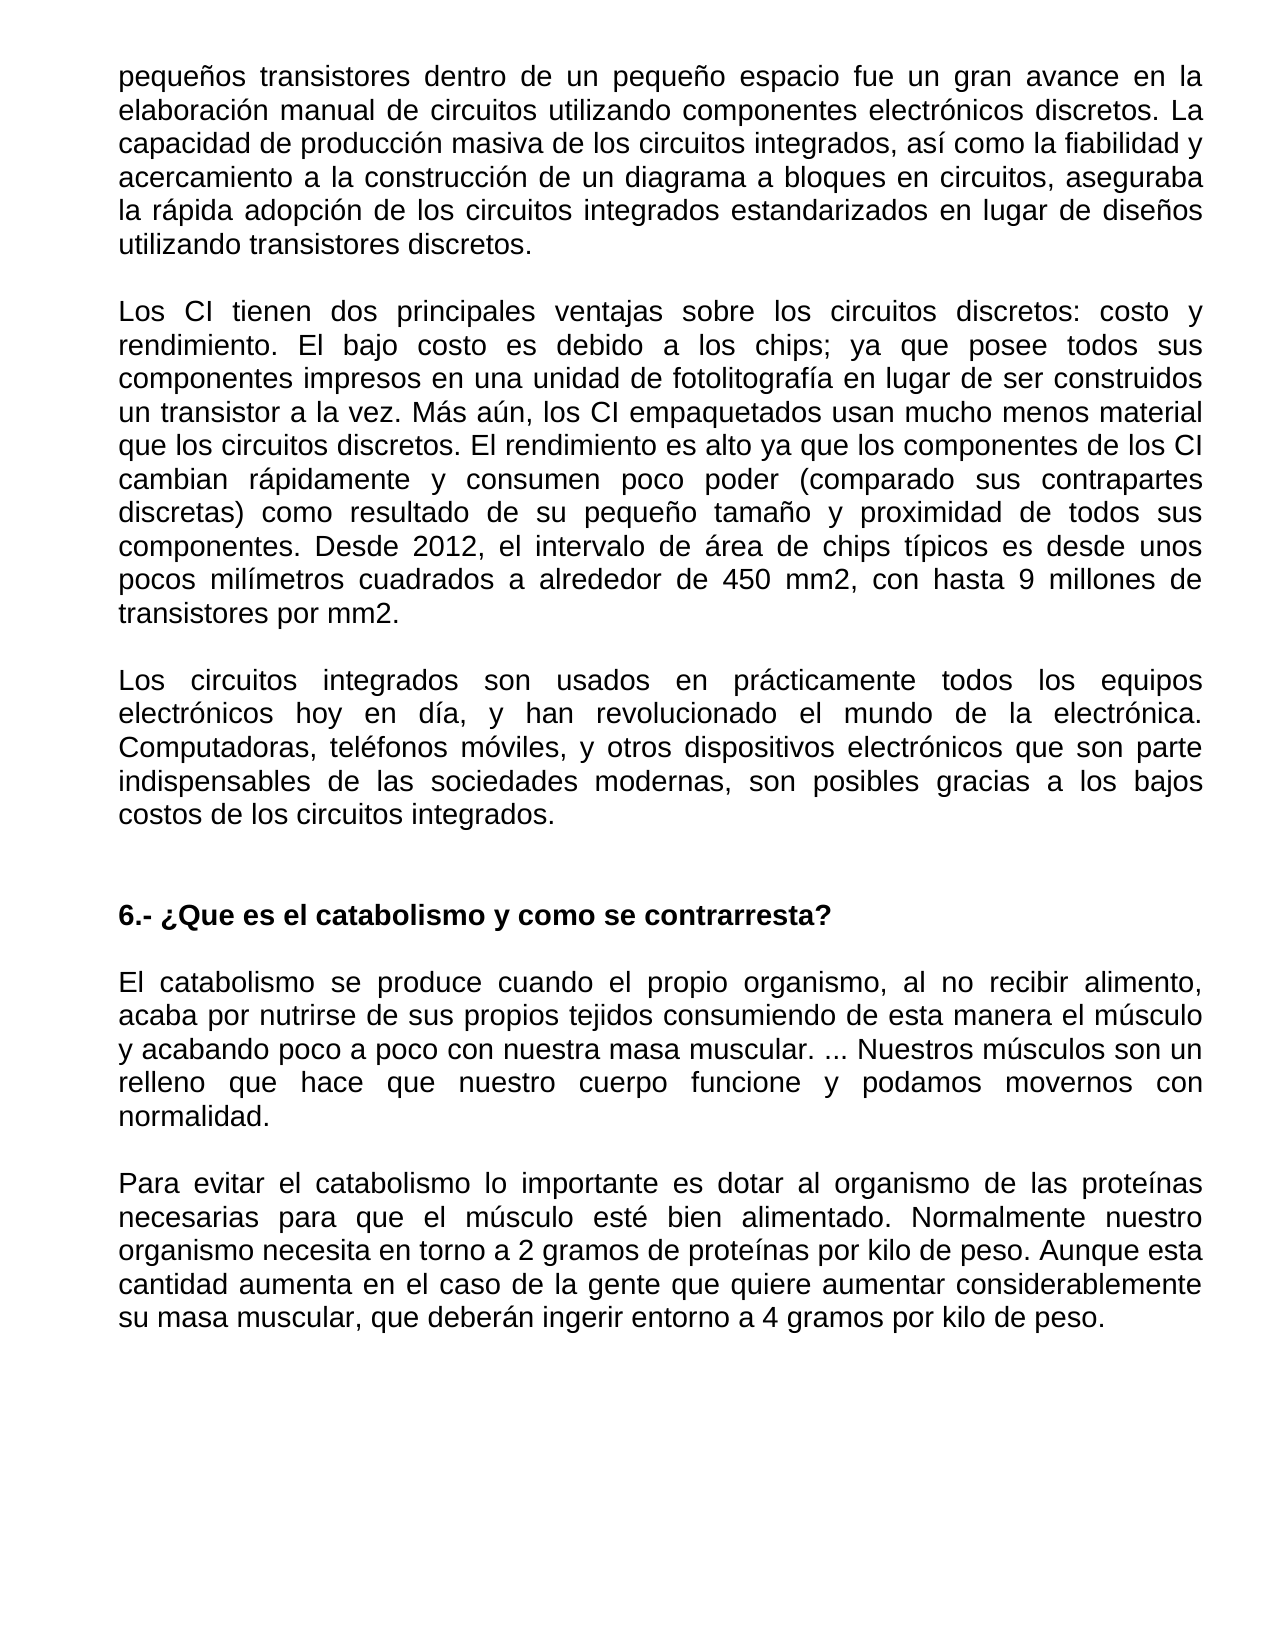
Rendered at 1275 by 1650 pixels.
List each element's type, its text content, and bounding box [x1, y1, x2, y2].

text pequeños transistores dentro de un pequeño espacio fue un gran avance en la elaboración manual de circuitos utilizando componentes electrónicos discretos. La capacidad de producción masiva de los circuitos integrados, así como la fiabilidad y acercamiento a la construcción de un diagrama a bloques en circuitos, aseguraba la rápida adopción de los circuitos integrados estandarizados en lugar de diseños utilizando transistores discretos. [118, 59, 1205, 260]
text 6.- ¿Que es el catabolismo y como se contrarresta? [118, 898, 1205, 931]
text El catabolismo se produce cuando el propio organismo, al no recibir alimento, acaba por nutrirse de sus propios tejidos consumiendo de esta manera el músculo y acabando poco a poco con nuestra masa muscular. ... Nuestros músculos son un relleno que hace que nuestro cuerpo funcione y podamos movernos con normalidad. [118, 965, 1205, 1132]
text Los circuitos integrados son usados en prácticamente todos los equipos electrónicos hoy en día, y han revolucionado el mundo de la electrónica. Computadoras, teléfonos móviles, y otros dispositivos electrónicos que son parte indispensables de las sociedades modernas, son posibles gracias a los bajos costos de los circuitos integrados. [118, 663, 1205, 831]
text Para evitar el catabolismo lo importante es dotar al organismo de las proteínas necesarias para que el músculo esté bien alimentado. Normalmente nuestro organismo necesita en torno a 2 gramos de proteínas por kilo de peso. Aunque esta cantidad aumenta en el caso de la gente que quiere aumentar considerablemente su masa muscular, que deberán ingerir entorno a 4 gramos por kilo de peso. [118, 1166, 1205, 1334]
text Los CI tienen dos principales ventajas sobre los circuitos discretos: costo y rendimiento. El bajo costo es debido a los chips; ya que posee todos sus componentes impresos en una unidad de fotolitografía en lugar de ser construidos un transistor a la vez. Más aún, los CI empaquetados usan mucho menos material que los circuitos discretos. El rendimiento es alto ya que los componentes de los CI cambian rápidamente y consumen poco poder (comparado sus contrapartes discretas) como resultado de su pequeño tamaño y proximidad de todos sus componentes. Desde 2012, el intervalo de área de chips típicos es desde unos pocos milímetros cuadrados a alrededor de 450 mm2, con hasta 9 millones de transistores por mm2. [118, 294, 1205, 629]
